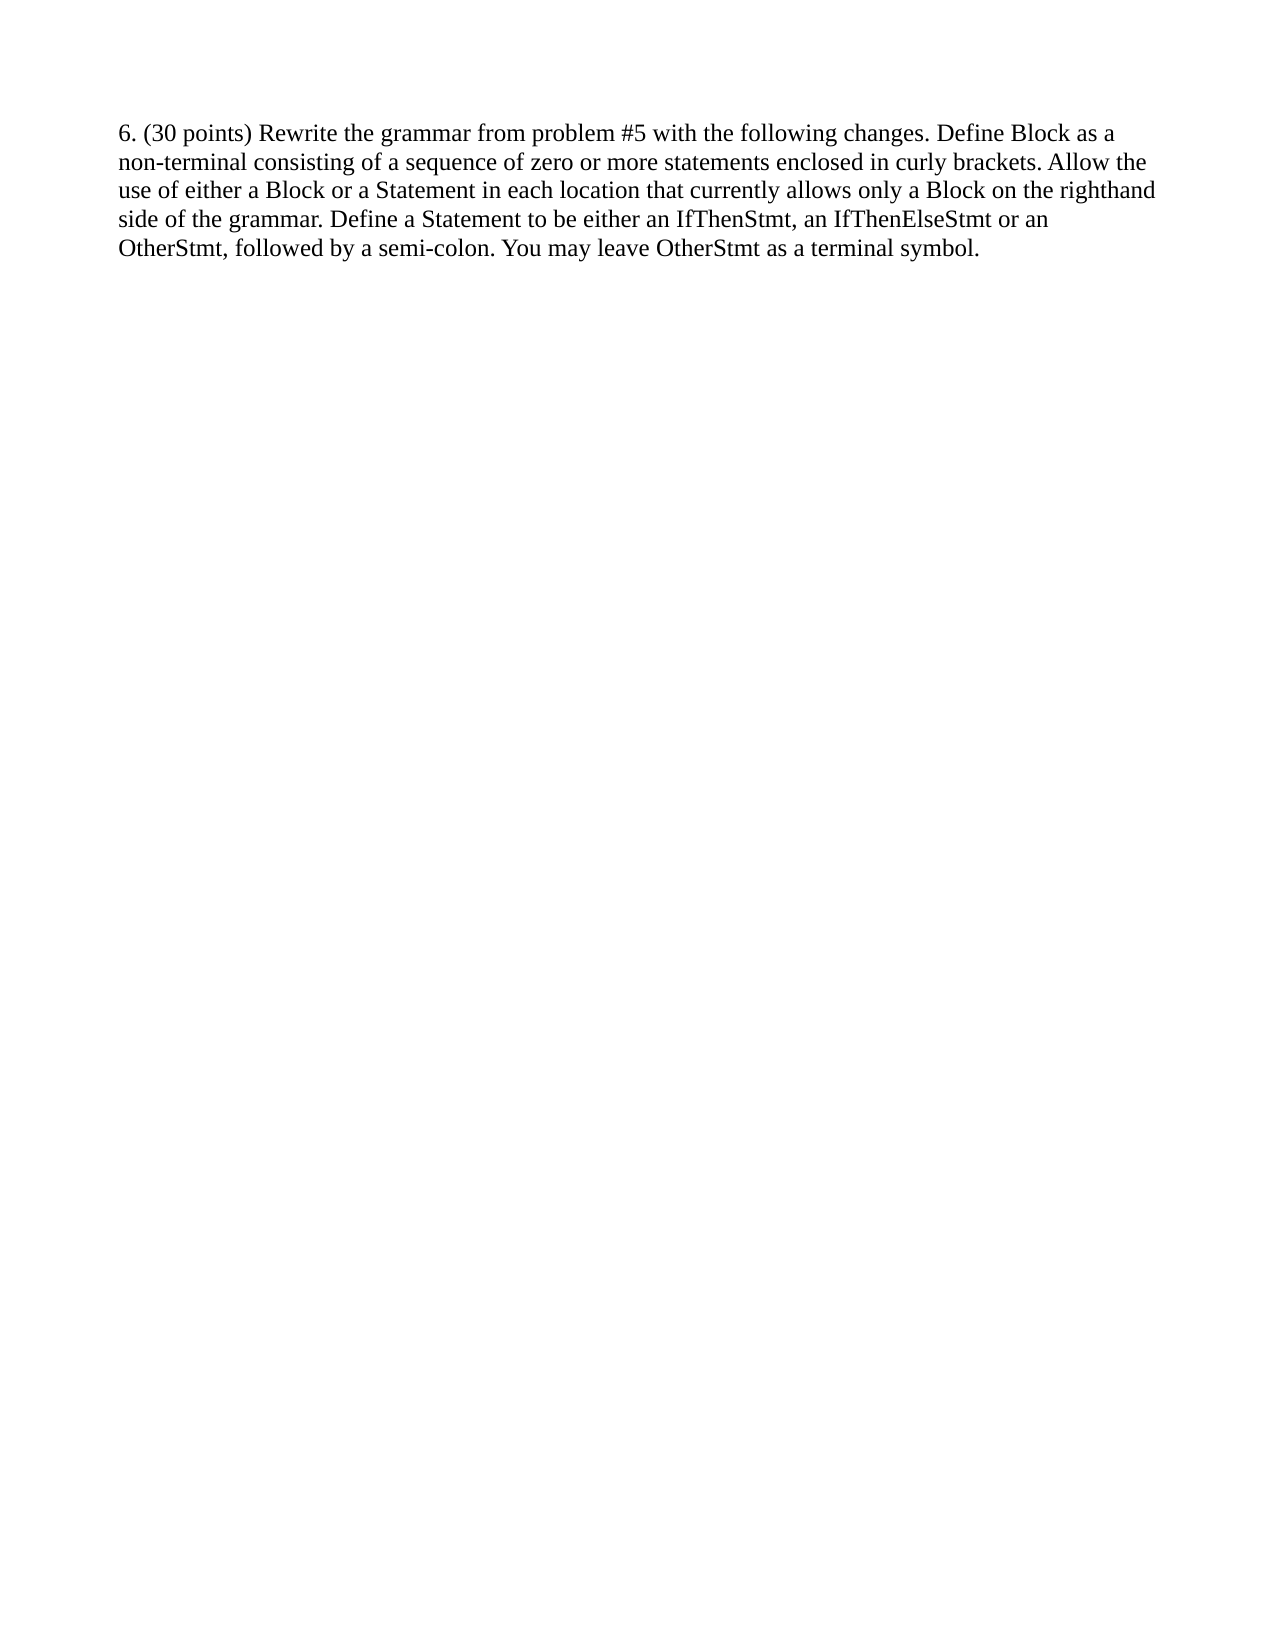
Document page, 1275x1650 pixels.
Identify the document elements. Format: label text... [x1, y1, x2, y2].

text 6. (30 points) Rewrite the grammar from problem #5 with the following changes. Define Block as a non-terminal consisting of a sequence of zero or more statements enclosed in curly brackets. Allow the use of either a Block or a Statement in each location that currently allows only a Block on the righthand side of the grammar. Define a Statement to be either an IfThenStmt, an IfThenElseStmt or an OtherStmt, followed by a semi-colon. You may leave OtherStmt as a terminal symbol. [118, 118, 1157, 291]
